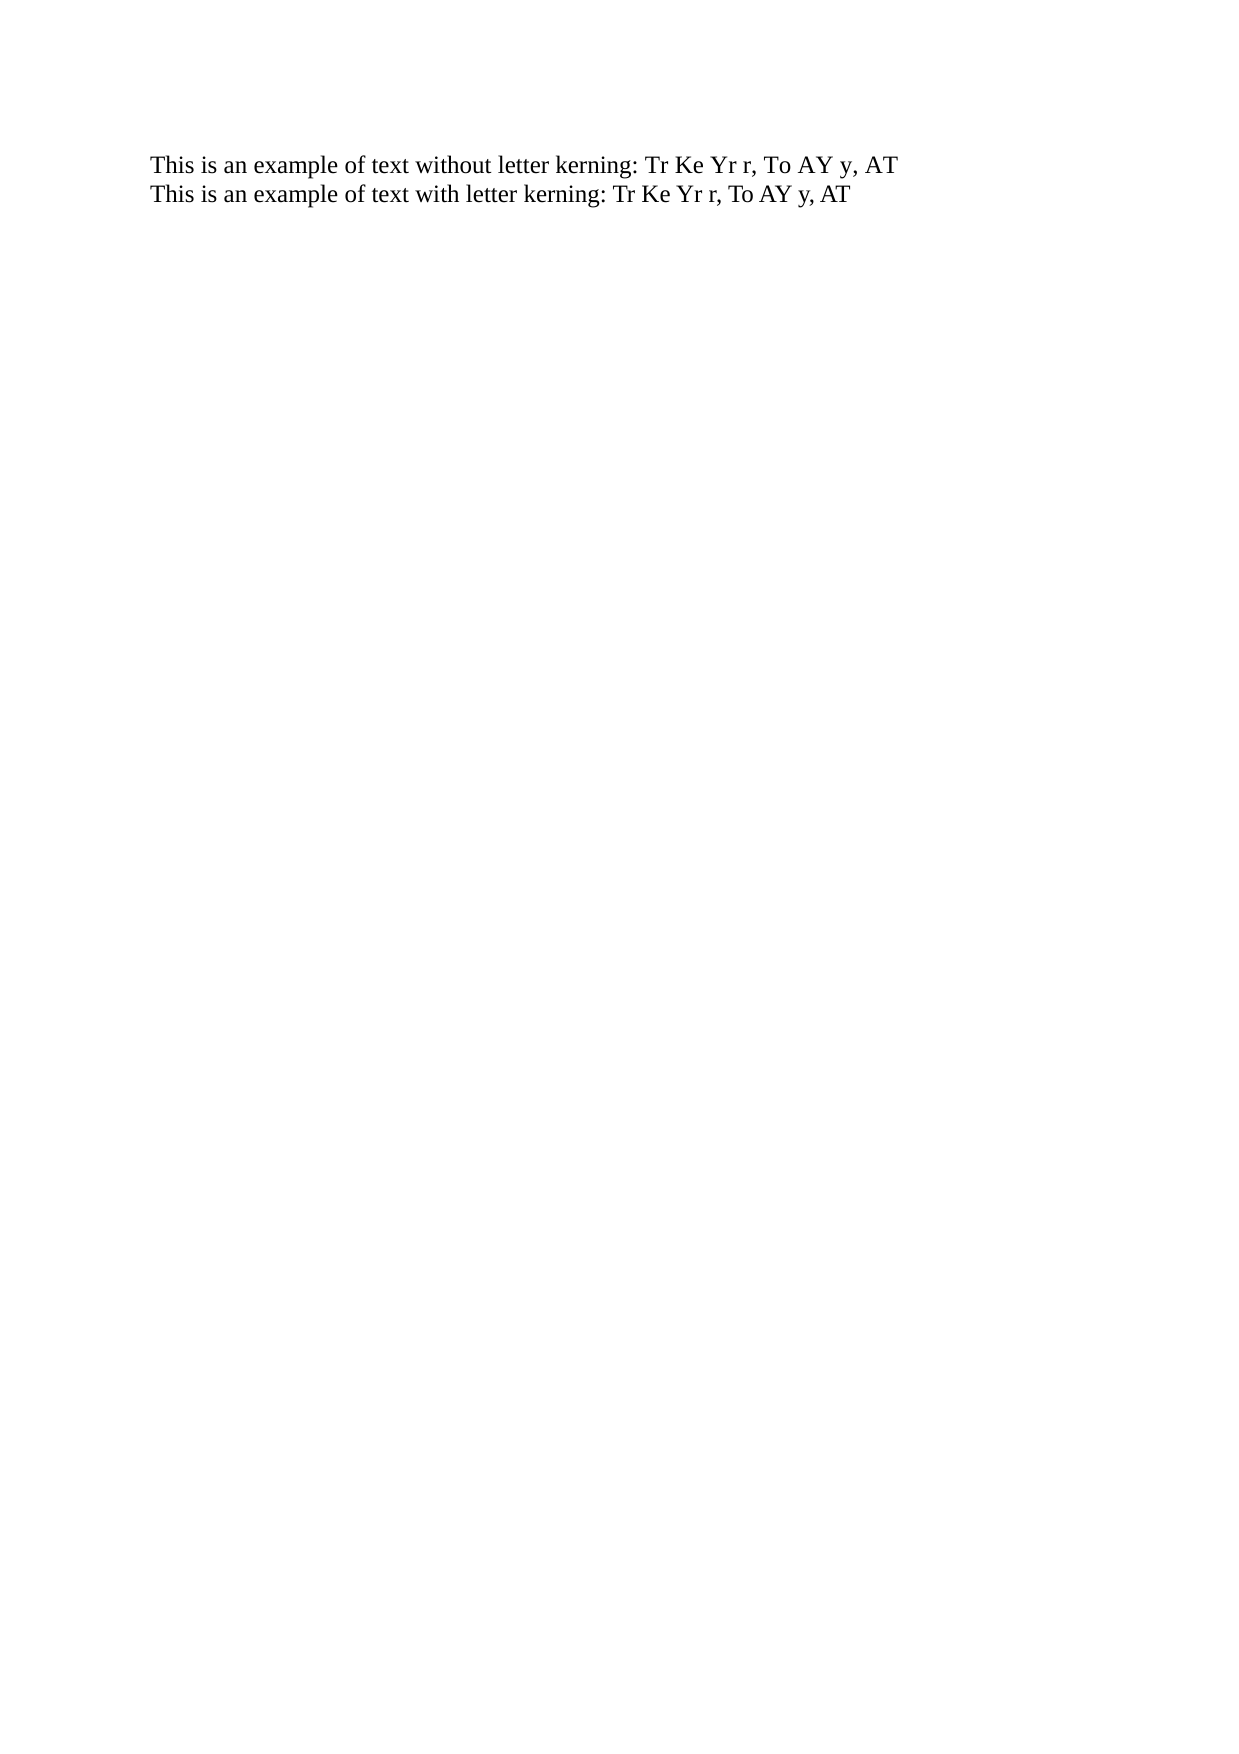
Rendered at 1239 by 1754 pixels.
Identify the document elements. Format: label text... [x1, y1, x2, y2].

text This is an example of text with letter kerning: Tr Ke Yr r, To AY y, AT [150, 179, 1089, 207]
text This is an example of text without letter kerning: Tr Ke Yr r, To AY y, AT [150, 150, 1089, 179]
